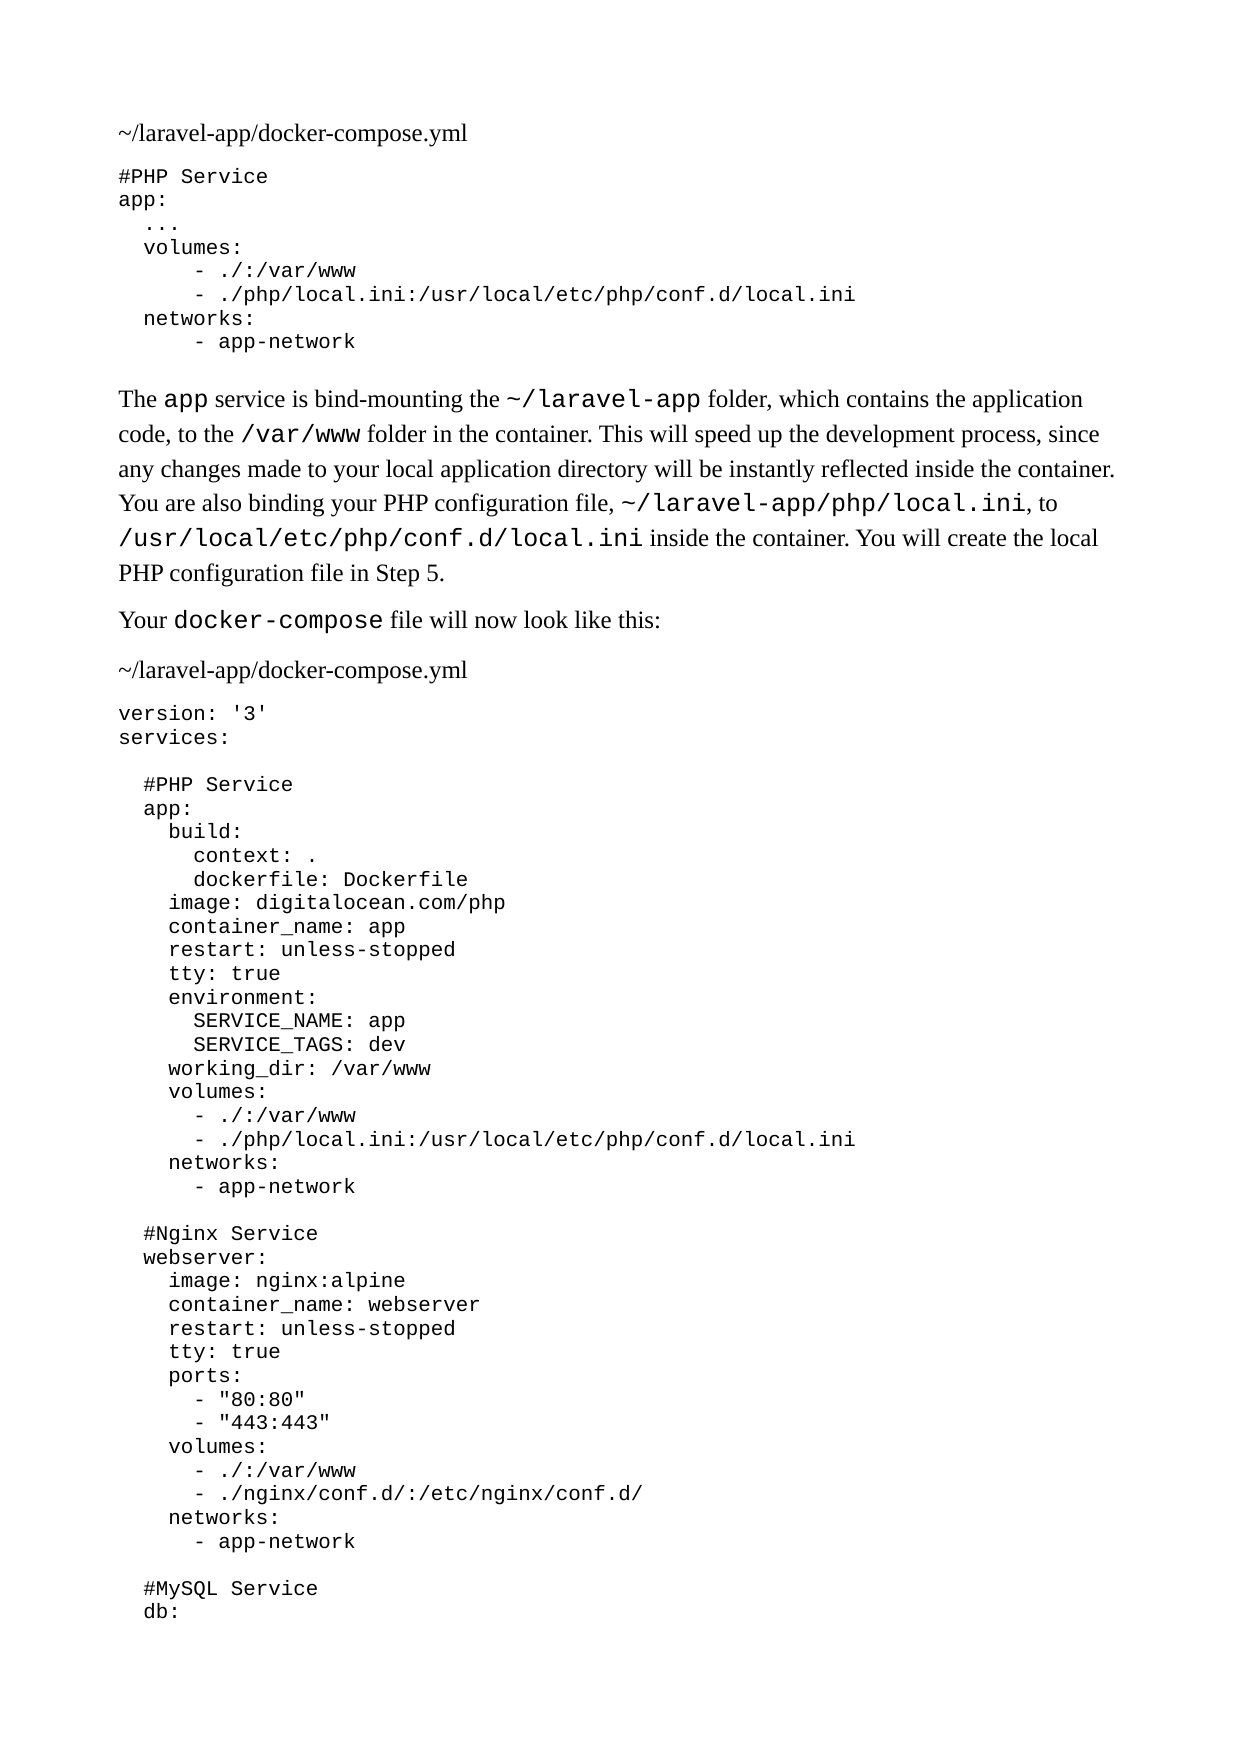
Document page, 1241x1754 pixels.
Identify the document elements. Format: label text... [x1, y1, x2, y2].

text networks: [118, 1152, 1122, 1176]
text build: [118, 821, 1122, 845]
text version: '3' [118, 703, 1122, 727]
text networks: [118, 308, 1122, 331]
text SERVICE_TAGS: dev [118, 1034, 1122, 1058]
text restart: unless-stopped [118, 1318, 1122, 1341]
text app: [118, 798, 1122, 821]
text db: [118, 1602, 1122, 1625]
text - ./:/var/www [118, 1460, 1122, 1483]
text #Nginx Service [118, 1223, 1122, 1247]
text restart: unless-stopped [118, 939, 1122, 963]
text ... [118, 213, 1122, 237]
text #PHP Service [118, 774, 1122, 798]
text context: . [118, 845, 1122, 868]
text volumes: [118, 237, 1122, 260]
text container_name: app [118, 916, 1122, 939]
text image: digitalocean.com/php [118, 892, 1122, 916]
text The app service is bind-mounting the ~/laravel-app folder, which contains the application code, to the /var/www folder in the container. This will speed up the development process, since any changes made to your local application directory will be instantly reflected inside the container. You are also binding your PHP configuration file, ~/laravel-app/php/local.ini, to /usr/local/etc/php/conf.d/local.ini inside the container. You will create the local PHP configuration file in Step 5. [118, 384, 1122, 587]
text webserver: [118, 1247, 1122, 1271]
text #PHP Service [118, 166, 1122, 189]
text - app-network [118, 331, 1122, 355]
text - ./php/local.ini:/usr/local/etc/php/conf.d/local.ini [118, 284, 1122, 308]
text app: [118, 189, 1122, 213]
text networks: [118, 1507, 1122, 1531]
text tty: true [118, 1341, 1122, 1365]
text - ./:/var/www [118, 260, 1122, 284]
text container_name: webserver [118, 1294, 1122, 1318]
text image: nginx:alpine [118, 1271, 1122, 1294]
text working_dir: /var/www [118, 1058, 1122, 1081]
text services: [118, 727, 1122, 750]
text dockerfile: Dockerfile [118, 868, 1122, 892]
text #MySQL Service [118, 1578, 1122, 1602]
text SERVICE_NAME: app [118, 1010, 1122, 1034]
text environment: [118, 987, 1122, 1010]
text - "443:443" [118, 1412, 1122, 1436]
text - "80:80" [118, 1389, 1122, 1412]
text ~/laravel-app/docker-compose.yml [118, 655, 1122, 684]
text volumes: [118, 1436, 1122, 1460]
text volumes: [118, 1081, 1122, 1105]
text - ./php/local.ini:/usr/local/etc/php/conf.d/local.ini [118, 1129, 1122, 1152]
text tty: true [118, 963, 1122, 987]
text - ./nginx/conf.d/:/etc/nginx/conf.d/ [118, 1483, 1122, 1507]
text - app-network [118, 1176, 1122, 1199]
text - app-network [118, 1531, 1122, 1554]
text ~/laravel-app/docker-compose.yml [118, 118, 1122, 147]
text Your docker-compose file will now look like this: [118, 605, 1122, 636]
text - ./:/var/www [118, 1105, 1122, 1129]
text ports: [118, 1365, 1122, 1389]
